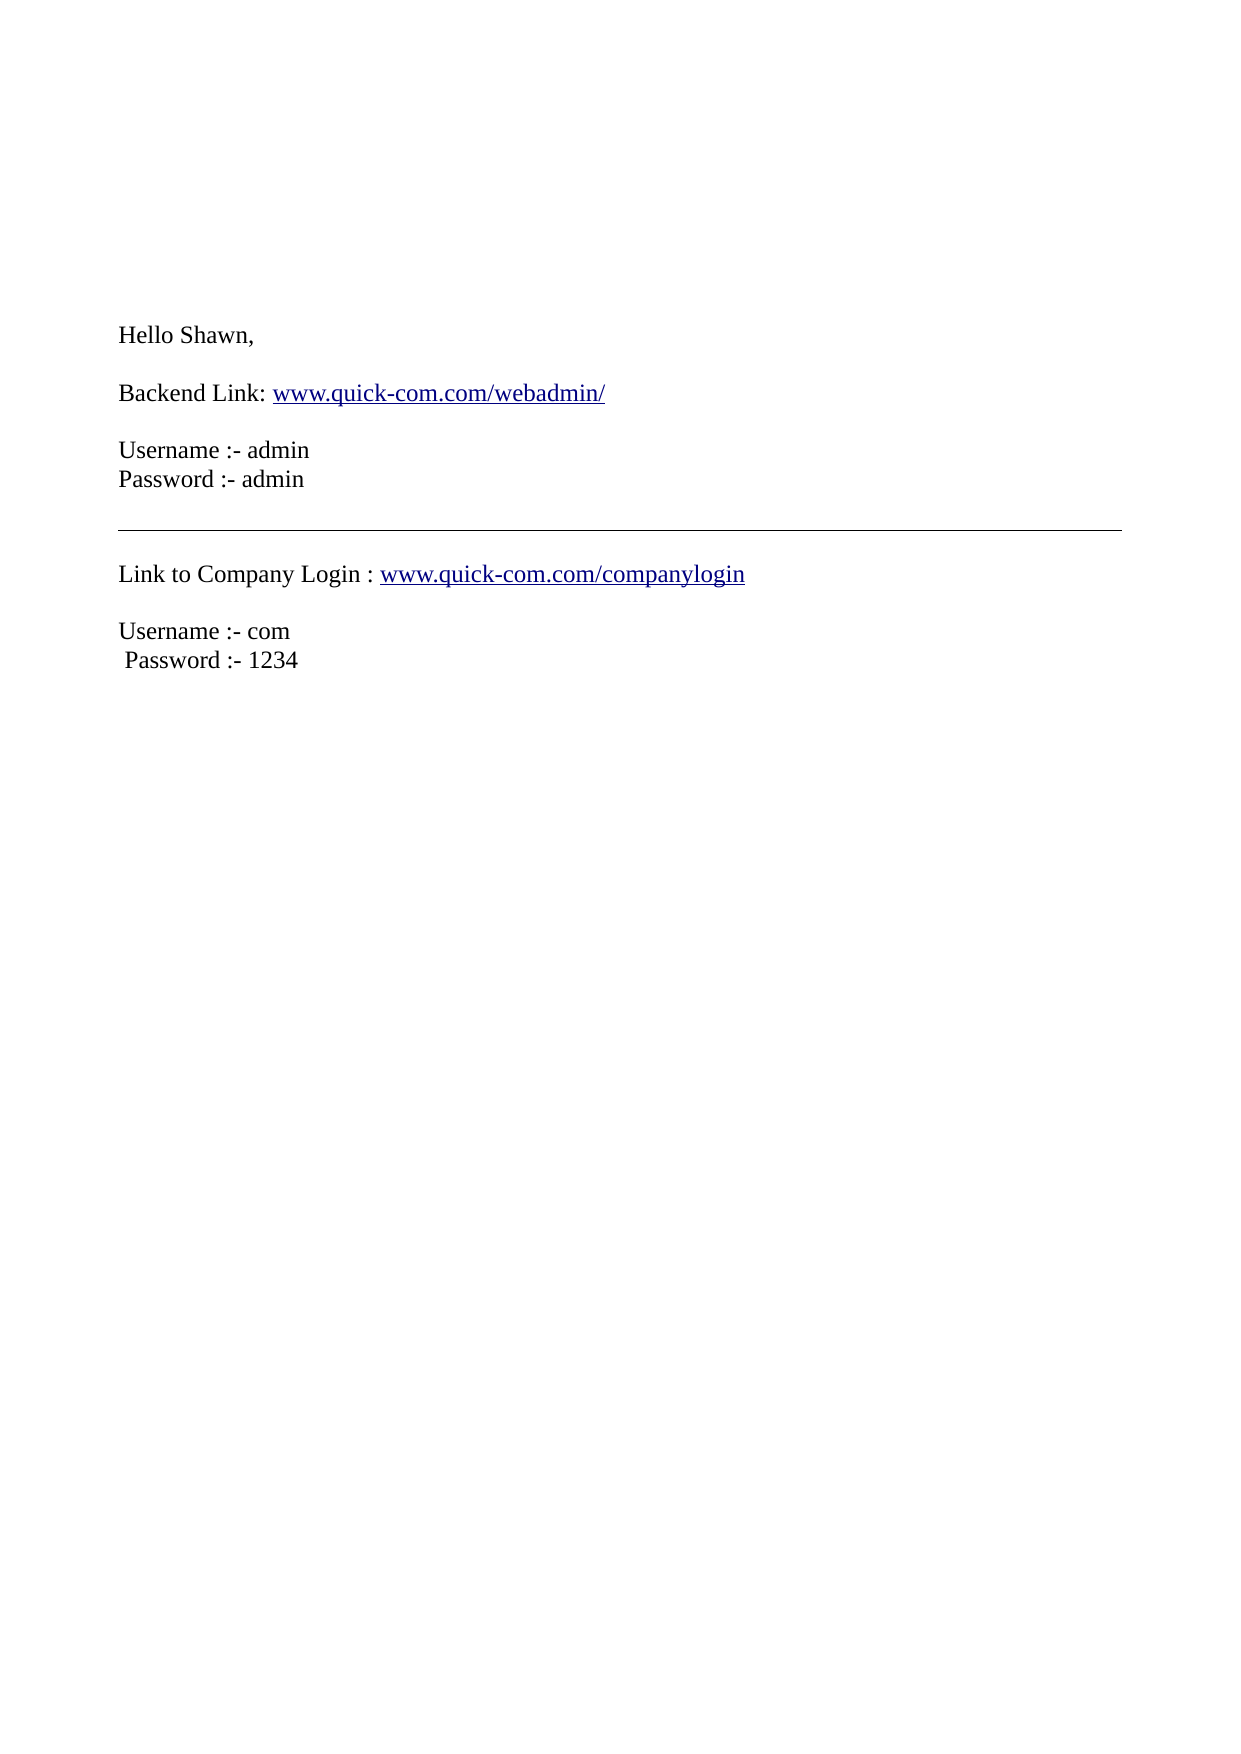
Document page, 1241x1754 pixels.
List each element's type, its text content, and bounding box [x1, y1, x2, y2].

text Link to Company Login : www.quick-com.com/companylogin [118, 559, 1122, 588]
text Username :- admin [118, 435, 1122, 464]
text Hello Shawn, [118, 320, 1122, 349]
text Password :- admin [118, 464, 1122, 493]
text Username :- com [118, 616, 1122, 645]
text Password :- 1234 [118, 645, 1122, 674]
text Backend Link: www.quick-com.com/webadmin/ [118, 378, 1122, 406]
